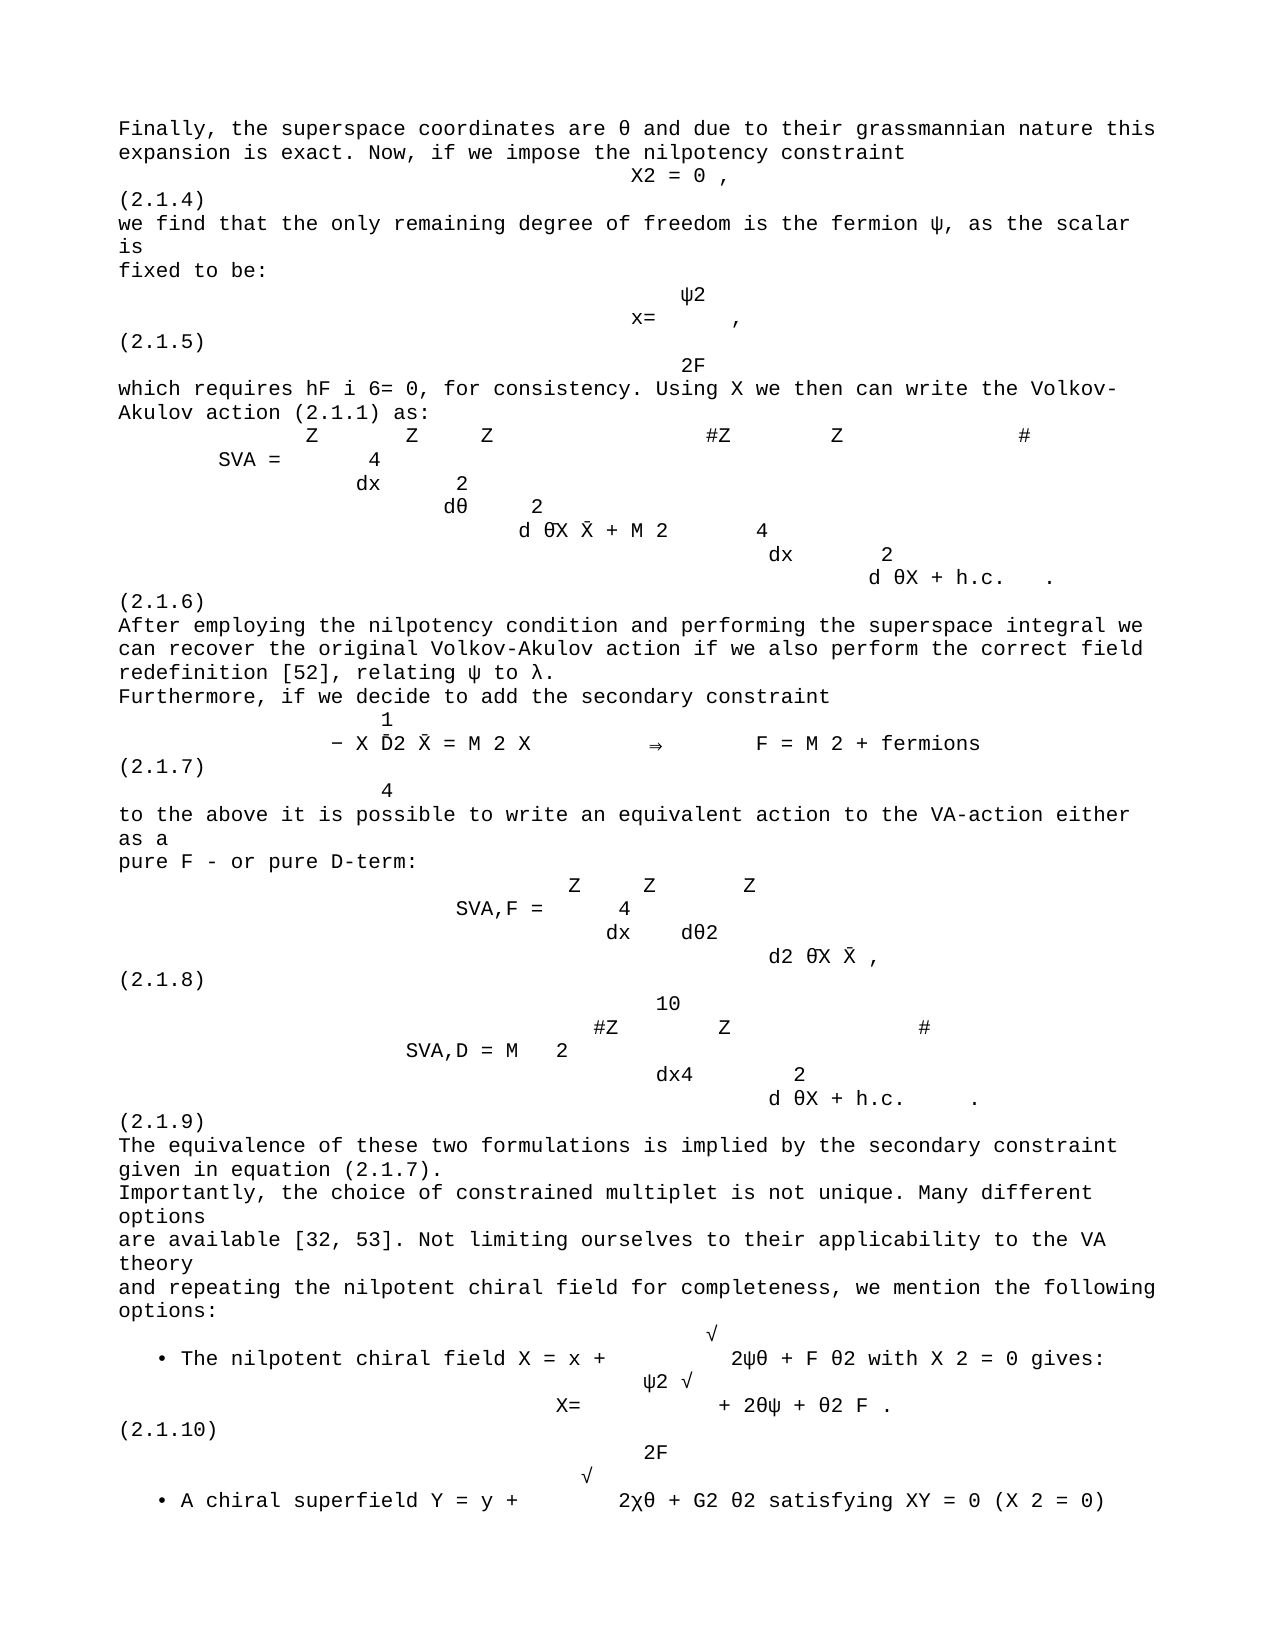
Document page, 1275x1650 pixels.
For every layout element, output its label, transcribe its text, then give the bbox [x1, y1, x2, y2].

text dx 2 [118, 544, 1157, 567]
text The equivalence of these two formulations is implied by the secondary constraint [118, 1135, 1157, 1158]
text can recover the original Volkov-Akulov action if we also perform the correct field [118, 638, 1157, 662]
text √ [118, 1324, 1157, 1348]
text dθ 2 [118, 496, 1157, 520]
text ψ2 [118, 284, 1157, 307]
text 2F [118, 1442, 1157, 1466]
text dx dθ2 [118, 922, 1157, 946]
text expansion is exact. Now, if we impose the nilpotency constraint [118, 142, 1157, 165]
text given in equation (2.1.7). [118, 1158, 1157, 1182]
text redefinition [52], relating ψ to λ. [118, 662, 1157, 686]
text and repeating the nilpotent chiral field for completeness, we mention the following [118, 1277, 1157, 1300]
text fixed to be: [118, 260, 1157, 284]
text d2 θ̄X X̄ , (2.1.8) [118, 946, 1157, 993]
text x= , (2.1.5) [118, 307, 1157, 354]
text ψ2 √ [118, 1371, 1157, 1395]
text X= + 2θψ + θ2 F . (2.1.10) [118, 1395, 1157, 1442]
text 4 [118, 780, 1157, 804]
text Z Z Z [118, 875, 1157, 898]
text which requires hF i 6= 0, for consistency. Using X we then can write the Volkov- [118, 378, 1157, 402]
text Finally, the superspace coordinates are θ and due to their grassmannian nature this [118, 118, 1157, 142]
text Furthermore, if we decide to add the secondary constraint [118, 686, 1157, 709]
text to the above it is possible to write an equivalent action to the VA-action either as a [118, 804, 1157, 851]
text Akulov action (2.1.1) as: [118, 402, 1157, 426]
text d θ̄X X̄ + M 2 4 [118, 520, 1157, 544]
text d θX + h.c. . (2.1.6) [118, 567, 1157, 615]
text √ [118, 1466, 1157, 1489]
text dx4 2 [118, 1064, 1157, 1088]
text are available [32, 53]. Not limiting ourselves to their applicability to the VA theory [118, 1229, 1157, 1277]
text pure F - or pure D-term: [118, 851, 1157, 875]
text we find that the only remaining degree of freedom is the fermion ψ, as the scalar is [118, 213, 1157, 260]
text #Z Z # [118, 1017, 1157, 1040]
text SVA,D = M 2 [118, 1040, 1157, 1064]
text 2F [118, 354, 1157, 378]
text Importantly, the choice of constrained multiplet is not unique. Many different options [118, 1182, 1157, 1229]
text After employing the nilpotency condition and performing the superspace integral we [118, 615, 1157, 638]
text X2 = 0 , (2.1.4) [118, 165, 1157, 213]
text • A chiral superfield Y = y + 2χθ + G2 θ2 satisfying XY = 0 (X 2 = 0) [118, 1489, 1157, 1513]
text SVA = 4 [118, 449, 1157, 473]
text SVA,F = 4 [118, 898, 1157, 922]
text Z Z Z #Z Z # [118, 426, 1157, 449]
text 1 [118, 709, 1157, 733]
text − X D̄2 X̄ = M 2 X ⇒ F = M 2 + fermions (2.1.7) [118, 733, 1157, 780]
text options: [118, 1300, 1157, 1324]
text • The nilpotent chiral field X = x + 2ψθ + F θ2 with X 2 = 0 gives: [118, 1348, 1157, 1371]
text dx 2 [118, 473, 1157, 496]
text d θX + h.c. . (2.1.9) [118, 1088, 1157, 1135]
text 10 [118, 993, 1157, 1017]
